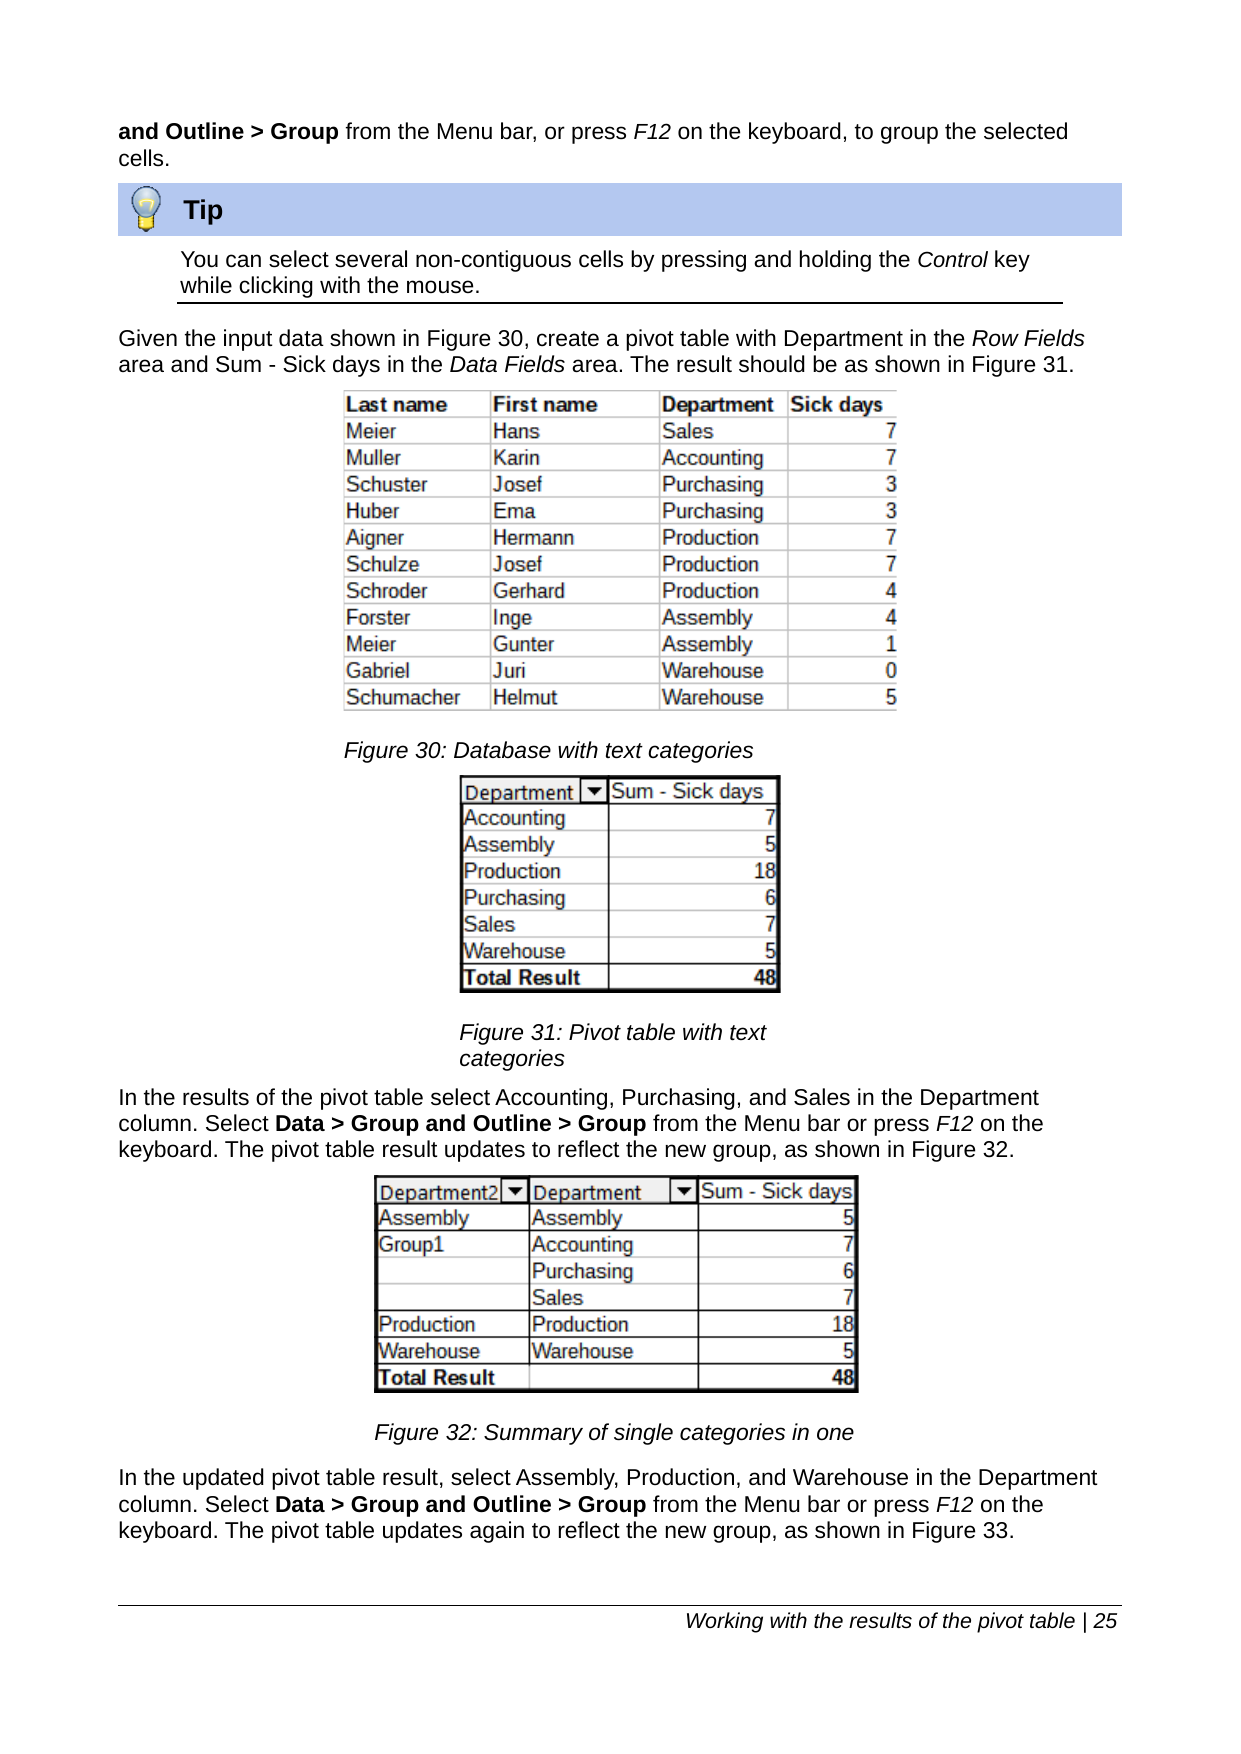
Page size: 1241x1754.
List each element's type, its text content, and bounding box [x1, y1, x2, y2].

subtitle Tip [118, 183, 1122, 236]
text You can select several non-contiguous cells by pressing and holding the Control key while clicking with the mouse. [177, 243, 1063, 302]
picture [119, 184, 170, 235]
text In the updated pivot table result, select Assembly, Production, and Warehouse in the Department column. Select Data > Group and Outline > Group from the Menu bar or press F12 on the keyboard. The pivot table updates again to reflect the new group, as shown in Figure 33. [118, 1464, 1122, 1543]
text and Outline > Group from the Menu bar, or press F12 on the keyboard, to group the selected cells. [118, 118, 1122, 171]
picture [459, 775, 781, 993]
picture [374, 1175, 859, 1393]
text Figure 32: Summary of single categories in one group [374, 1175, 866, 1452]
text Figure 31: Pivot table with text categories [459, 993, 781, 1072]
picture [343, 390, 897, 711]
text In the results of the pivot table select Accounting, Purchasing, and Sales in the Department column. Select Data > Group and Outline > Group from the Menu bar or press F12 on the keyboard. The pivot table result updates to reflect the new group, as shown in Figure 32. [118, 1084, 1122, 1163]
text Figure 30: Database with text categories [343, 711, 897, 763]
text Given the input data shown in Figure 30, create a pivot table with Department in the Row Fields area and Sum - Sick days in the Data Fields area. The result should be as shown in Figure 31. [118, 325, 1122, 378]
